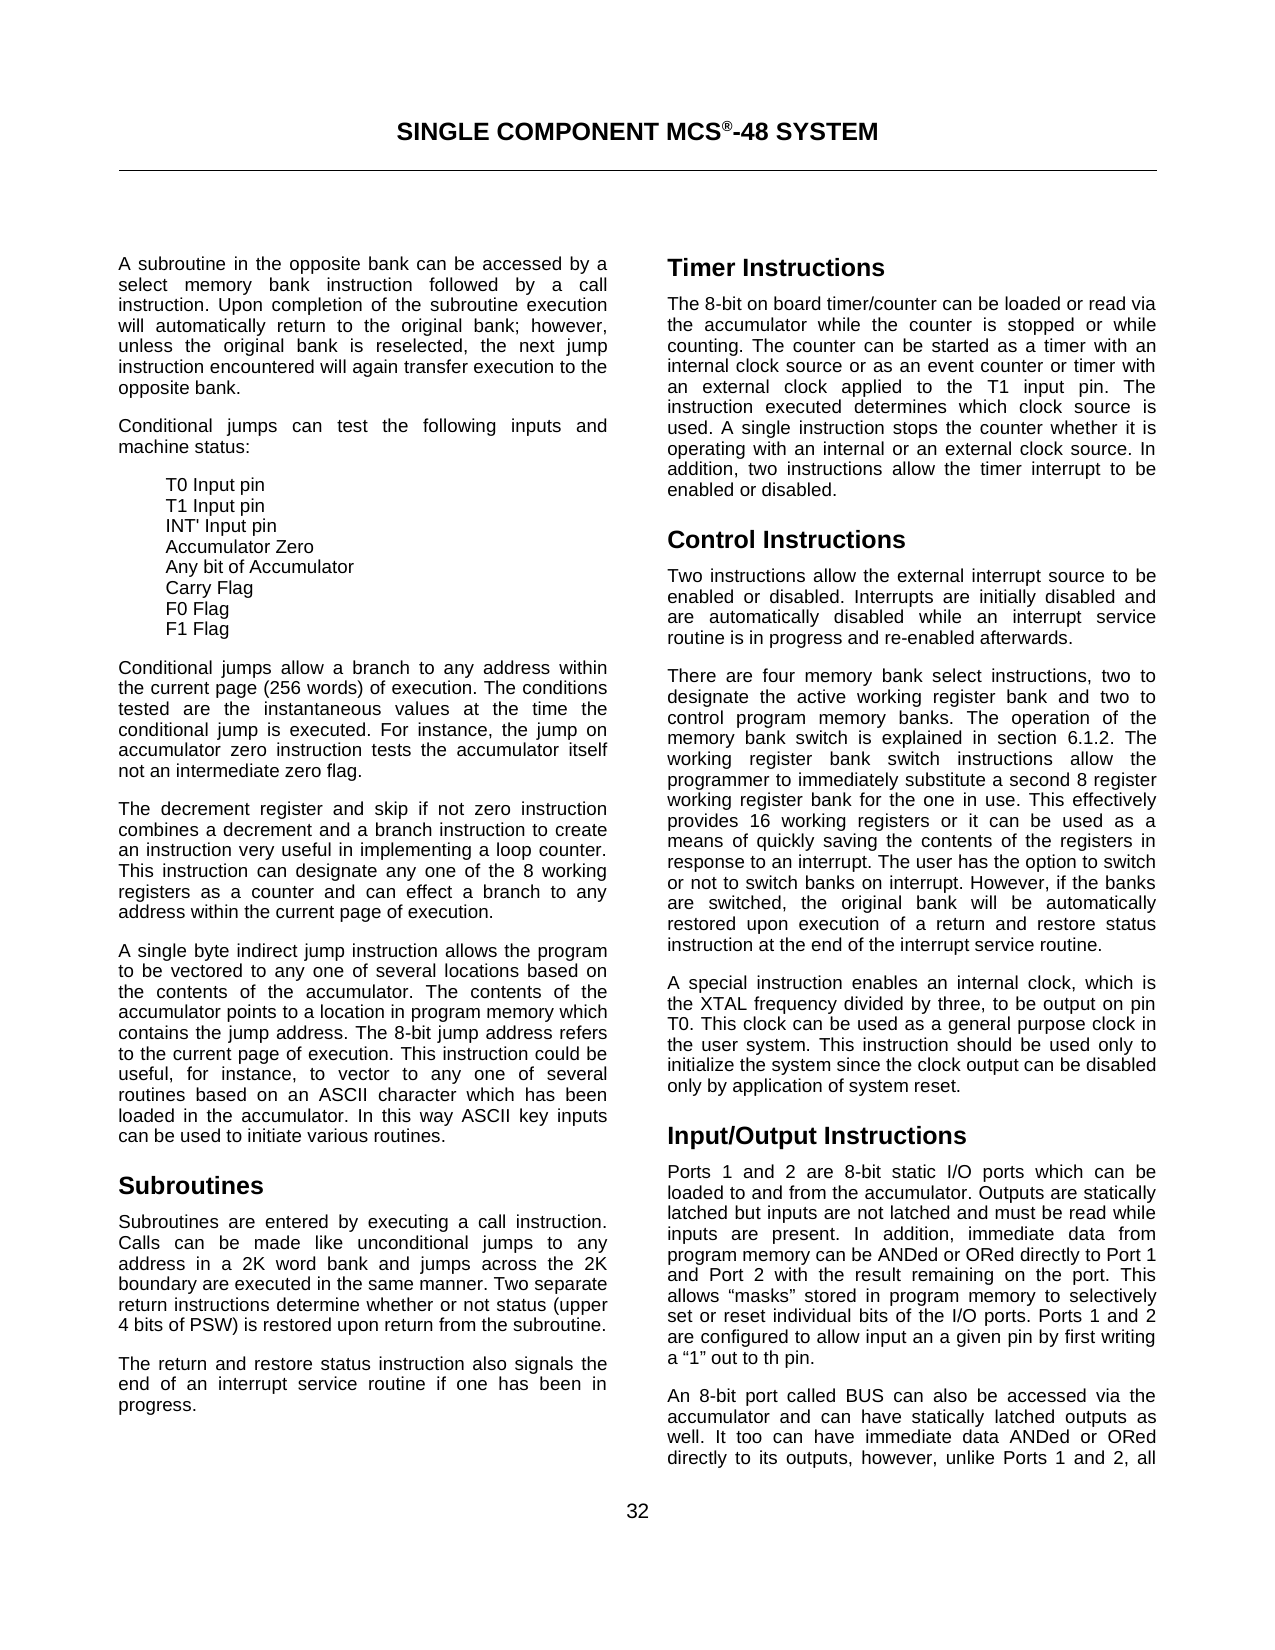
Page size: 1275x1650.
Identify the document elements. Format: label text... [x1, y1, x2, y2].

text A special instruction enables an internal clock, which is the XTAL frequency divided by three, to be output on pin T0. This clock can be used as a general purpose clock in the user system. This instruction should be used only to initialize the system since the clock output can be disabled only by application of system reset. [667, 973, 1157, 1097]
text Ports 1 and 2 are 8-bit static I/O ports which can be loaded to and from the accumulator. Outputs are statically latched but inputs are not latched and must be read while inputs are present. In addition, immediate data from program memory can be ANDed or ORed directly to Port 1 and Port 2 with the result remaining on the port. This allows “masks” stored in program memory to selectively set or reset individual bits of the I/O ports. Ports 1 and 2 are configured to allow input an a given pin by first writing a “1” out to th pin. [667, 1162, 1157, 1368]
text Conditional jumps can test the following inputs and machine status: [118, 416, 608, 457]
text The 8-bit on board timer/counter can be loaded or read via the accumulator while the counter is stopped or while counting. The counter can be started as a timer with an internal clock source or as an event counter or timer with an external clock applied to the T1 input pin. The instruction executed determines which clock source is used. A single instruction stops the counter whether it is operating with an internal or an external clock source. In addition, two instructions allow the timer interrupt to be enabled or disabled. [667, 294, 1157, 501]
text An 8-bit port called BUS can also be accessed via the accumulator and can have statically latched outputs as well. It too can have immediate data ANDed or ORed directly to its outputs, however, unlike Ports 1 and 2, all [667, 1386, 1157, 1468]
text There are four memory bank select instructions, two to designate the active working register bank and two to control program memory banks. The operation of the memory bank switch is explained in section 6.1.2. The working register bank switch instructions allow the programmer to immediately substitute a second 8 register working register bank for the one in use. This effectively provides 16 working registers or it can be used as a means of quickly saving the contents of the registers in response to an interrupt. The user has the option to switch or not to switch banks on interrupt. However, if the banks are switched, the original bank will be automatically restored upon execution of a return and restore status instruction at the end of the interrupt service routine. [667, 666, 1157, 955]
subtitle Input/Output Instructions [667, 1122, 1157, 1149]
text Two instructions allow the external interrupt source to be enabled or disabled. Interrupts are initially disabled and are automatically disabled while an interrupt service routine is in progress and re-enabled afterwards. [667, 566, 1157, 649]
text The decrement register and skip if not zero instruction combines a decrement and a branch instruction to create an instruction very useful in implementing a loop counter. This instruction can designate any one of the 8 working registers as a counter and can effect a branch to any address within the current page of execution. [118, 799, 608, 923]
subtitle Control Instructions [667, 526, 1157, 554]
subtitle Timer Instructions [667, 254, 1157, 282]
text A single byte indirect jump instruction allows the program to be vectored to any one of several locations based on the contents of the accumulator. The contents of the accumulator points to a location in program memory which contains the jump address. The 8-bit jump address refers to the current page of execution. This instruction could be useful, for instance, to vector to any one of several routines based on an ASCII character which has been loaded in the accumulator. In this way ASCII key inputs can be used to initiate various routines. [118, 941, 608, 1147]
subtitle Subroutines [118, 1172, 608, 1200]
text T0 Input pin T1 Input pin INT' Input pin Accumulator Zero Any bit of Accumulator Carry Flag F0 Flag F1 Flag [165, 475, 608, 640]
text A subroutine in the opposite bank can be accessed by a select memory bank instruction followed by a call instruction. Upon completion of the subroutine execution will automatically return to the original bank; however, unless the original bank is reselected, the next jump instruction encountered will again transfer execution to the opposite bank. [118, 254, 608, 398]
text Subroutines are entered by executing a call instruction. Calls can be made like unconditional jumps to any address in a 2K word bank and jumps across the 2K boundary are executed in the same manner. Two separate return instructions determine whether or not status (upper 4 bits of PSW) is restored upon return from the subroutine. [118, 1212, 608, 1336]
text The return and restore status instruction also signals the end of an interrupt service routine if one has been in progress. [118, 1354, 608, 1416]
text Conditional jumps allow a branch to any address within the current page (256 words) of execution. The conditions tested are the instantaneous values at the time the conditional jump is executed. For instance, the jump on accumulator zero instruction tests the accumulator itself not an intermediate zero flag. [118, 658, 608, 781]
